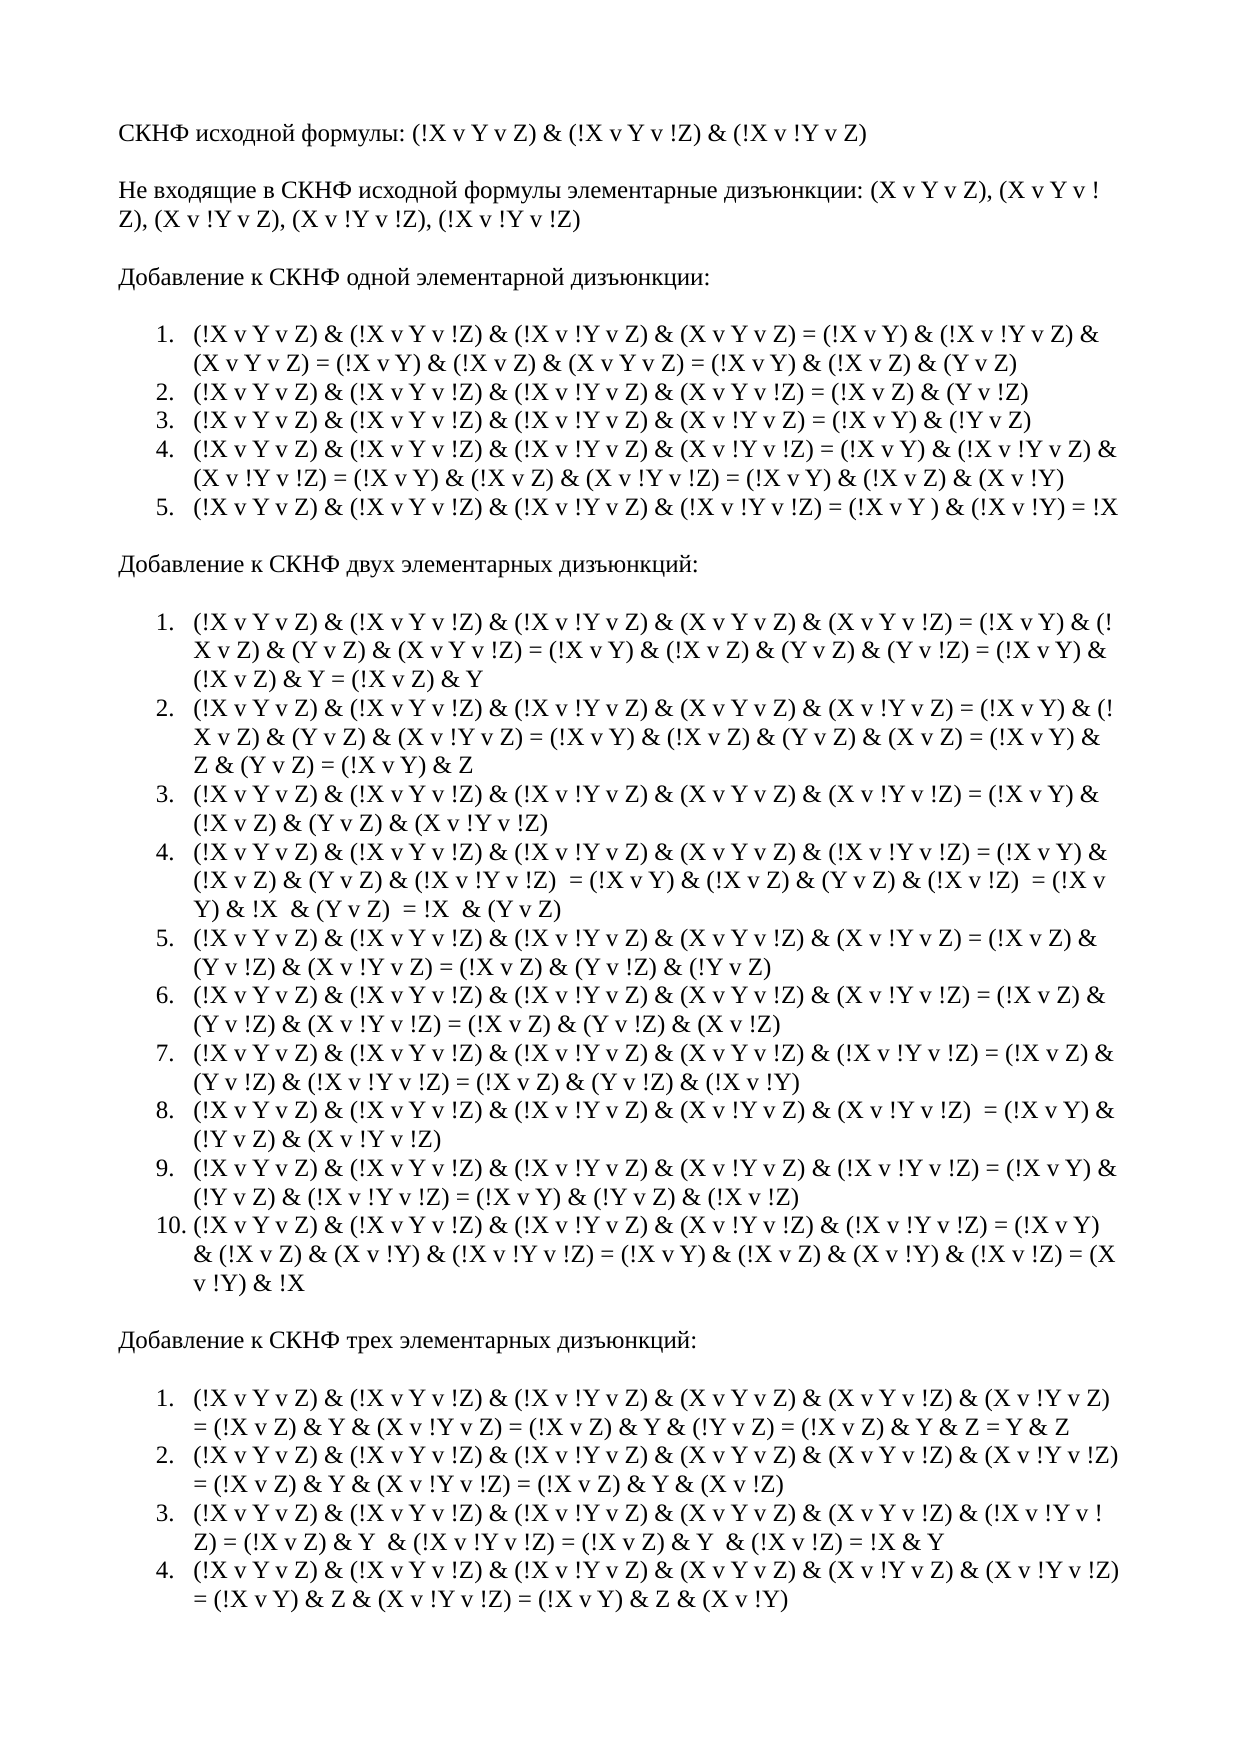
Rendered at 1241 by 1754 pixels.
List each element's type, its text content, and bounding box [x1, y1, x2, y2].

list (!X v Y v Z) & (!X v Y v !Z) & (!X v !Y v Z) & (X v Y v Z) & (X v !Y v !Z) = (!X v Y) & (!X v Z) & (Y v Z) & (X v !Y v !Z) [156, 779, 1122, 837]
text Добавление к СКНФ двух элементарных дизъюнкций: [118, 549, 1122, 578]
list (!X v Y v Z) & (!X v Y v !Z) & (!X v !Y v Z) & (X v !Y v !Z) = (!X v Y) & (!X v !Y v Z) & (X v !Y v !Z) = (!X v Y) & (!X v Z) & (X v !Y v !Z) = (!X v Y) & (!X v Z) & (X v !Y) [156, 434, 1122, 492]
list (!X v Y v Z) & (!X v Y v !Z) & (!X v !Y v Z) & (X v Y v !Z) = (!X v Z) & (Y v !Z) [156, 377, 1122, 406]
list (!X v Y v Z) & (!X v Y v !Z) & (!X v !Y v Z) & (X v Y v !Z) & (!X v !Y v !Z) = (!X v Z) & (Y v !Z) & (!X v !Y v !Z) = (!X v Z) & (Y v !Z) & (!X v !Y) [156, 1038, 1122, 1096]
list (!X v Y v Z) & (!X v Y v !Z) & (!X v !Y v Z) & (X v Y v Z) & (X v Y v !Z) & (X v !Y v !Z) = (!X v Z) & Y & (X v !Y v !Z) = (!X v Z) & Y & (X v !Z) [156, 1441, 1122, 1498]
list (!X v Y v Z) & (!X v Y v !Z) & (!X v !Y v Z) & (X v Y v Z) = (!X v Y) & (!X v !Y v Z) & (X v Y v Z) = (!X v Y) & (!X v Z) & (X v Y v Z) = (!X v Y) & (!X v Z) & (Y v Z) [156, 319, 1122, 377]
list (!X v Y v Z) & (!X v Y v !Z) & (!X v !Y v Z) & (X v !Y v Z) & (!X v !Y v !Z) = (!X v Y) & (!Y v Z) & (!X v !Y v !Z) = (!X v Y) & (!Y v Z) & (!X v !Z) [156, 1153, 1122, 1211]
list (!X v Y v Z) & (!X v Y v !Z) & (!X v !Y v Z) & (X v !Y v !Z) & (!X v !Y v !Z) = (!X v Y) & (!X v Z) & (X v !Y) & (!X v !Y v !Z) = (!X v Y) & (!X v Z) & (X v !Y) & (!X v !Z) = (X v !Y) & !X [156, 1211, 1122, 1297]
list (!X v Y v Z) & (!X v Y v !Z) & (!X v !Y v Z) & (X v !Y v Z) & (X v !Y v !Z) = (!X v Y) & (!Y v Z) & (X v !Y v !Z) [156, 1096, 1122, 1153]
list (!X v Y v Z) & (!X v Y v !Z) & (!X v !Y v Z) & (X v Y v !Z) & (X v !Y v !Z) = (!X v Z) & (Y v !Z) & (X v !Y v !Z) = (!X v Z) & (Y v !Z) & (X v !Z) [156, 981, 1122, 1038]
list (!X v Y v Z) & (!X v Y v !Z) & (!X v !Y v Z) & (X v Y v Z) & (X v !Y v Z) & (X v !Y v !Z) = (!X v Y) & Z & (X v !Y v !Z) = (!X v Y) & Z & (X v !Y) [156, 1556, 1122, 1613]
text СКНФ исходной формулы: (!X v Y v Z) & (!X v Y v !Z) & (!X v !Y v Z) [118, 118, 1122, 147]
list (!X v Y v Z) & (!X v Y v !Z) & (!X v !Y v Z) & (X v Y v Z) & (X v !Y v Z) = (!X v Y) & (!X v Z) & (Y v Z) & (X v !Y v Z) = (!X v Y) & (!X v Z) & (Y v Z) & (X v Z) = (!X v Y) & Z & (Y v Z) = (!X v Y) & Z [156, 693, 1122, 779]
list (!X v Y v Z) & (!X v Y v !Z) & (!X v !Y v Z) & (X v Y v Z) & (!X v !Y v !Z) = (!X v Y) & (!X v Z) & (Y v Z) & (!X v !Y v !Z) = (!X v Y) & (!X v Z) & (Y v Z) & (!X v !Z) = (!X v Y) & !X & (Y v Z) = !X & (Y v Z) [156, 837, 1122, 923]
text Не входящие в СКНФ исходной формулы элементарные дизъюнкции: (X v Y v Z), (X v Y v !Z), (X v !Y v Z), (X v !Y v !Z), (!X v !Y v !Z) [118, 176, 1122, 233]
text Добавление к СКНФ трех элементарных дизъюнкций: [118, 1326, 1122, 1354]
text Добавление к СКНФ одной элементарной дизъюнкции: [118, 262, 1122, 291]
list (!X v Y v Z) & (!X v Y v !Z) & (!X v !Y v Z) & (X v !Y v Z) = (!X v Y) & (!Y v Z) [156, 406, 1122, 434]
list (!X v Y v Z) & (!X v Y v !Z) & (!X v !Y v Z) & (X v Y v Z) & (X v Y v !Z) = (!X v Y) & (!X v Z) & (Y v Z) & (X v Y v !Z) = (!X v Y) & (!X v Z) & (Y v Z) & (Y v !Z) = (!X v Y) & (!X v Z) & Y = (!X v Z) & Y [156, 607, 1122, 693]
list (!X v Y v Z) & (!X v Y v !Z) & (!X v !Y v Z) & (!X v !Y v !Z) = (!X v Y ) & (!X v !Y) = !X [156, 492, 1122, 521]
list (!X v Y v Z) & (!X v Y v !Z) & (!X v !Y v Z) & (X v Y v Z) & (X v Y v !Z) & (!X v !Y v !Z) = (!X v Z) & Y & (!X v !Y v !Z) = (!X v Z) & Y & (!X v !Z) = !X & Y [156, 1498, 1122, 1556]
list (!X v Y v Z) & (!X v Y v !Z) & (!X v !Y v Z) & (X v Y v !Z) & (X v !Y v Z) = (!X v Z) & (Y v !Z) & (X v !Y v Z) = (!X v Z) & (Y v !Z) & (!Y v Z) [156, 923, 1122, 981]
list (!X v Y v Z) & (!X v Y v !Z) & (!X v !Y v Z) & (X v Y v Z) & (X v Y v !Z) & (X v !Y v Z) = (!X v Z) & Y & (X v !Y v Z) = (!X v Z) & Y & (!Y v Z) = (!X v Z) & Y & Z = Y & Z [156, 1383, 1122, 1441]
